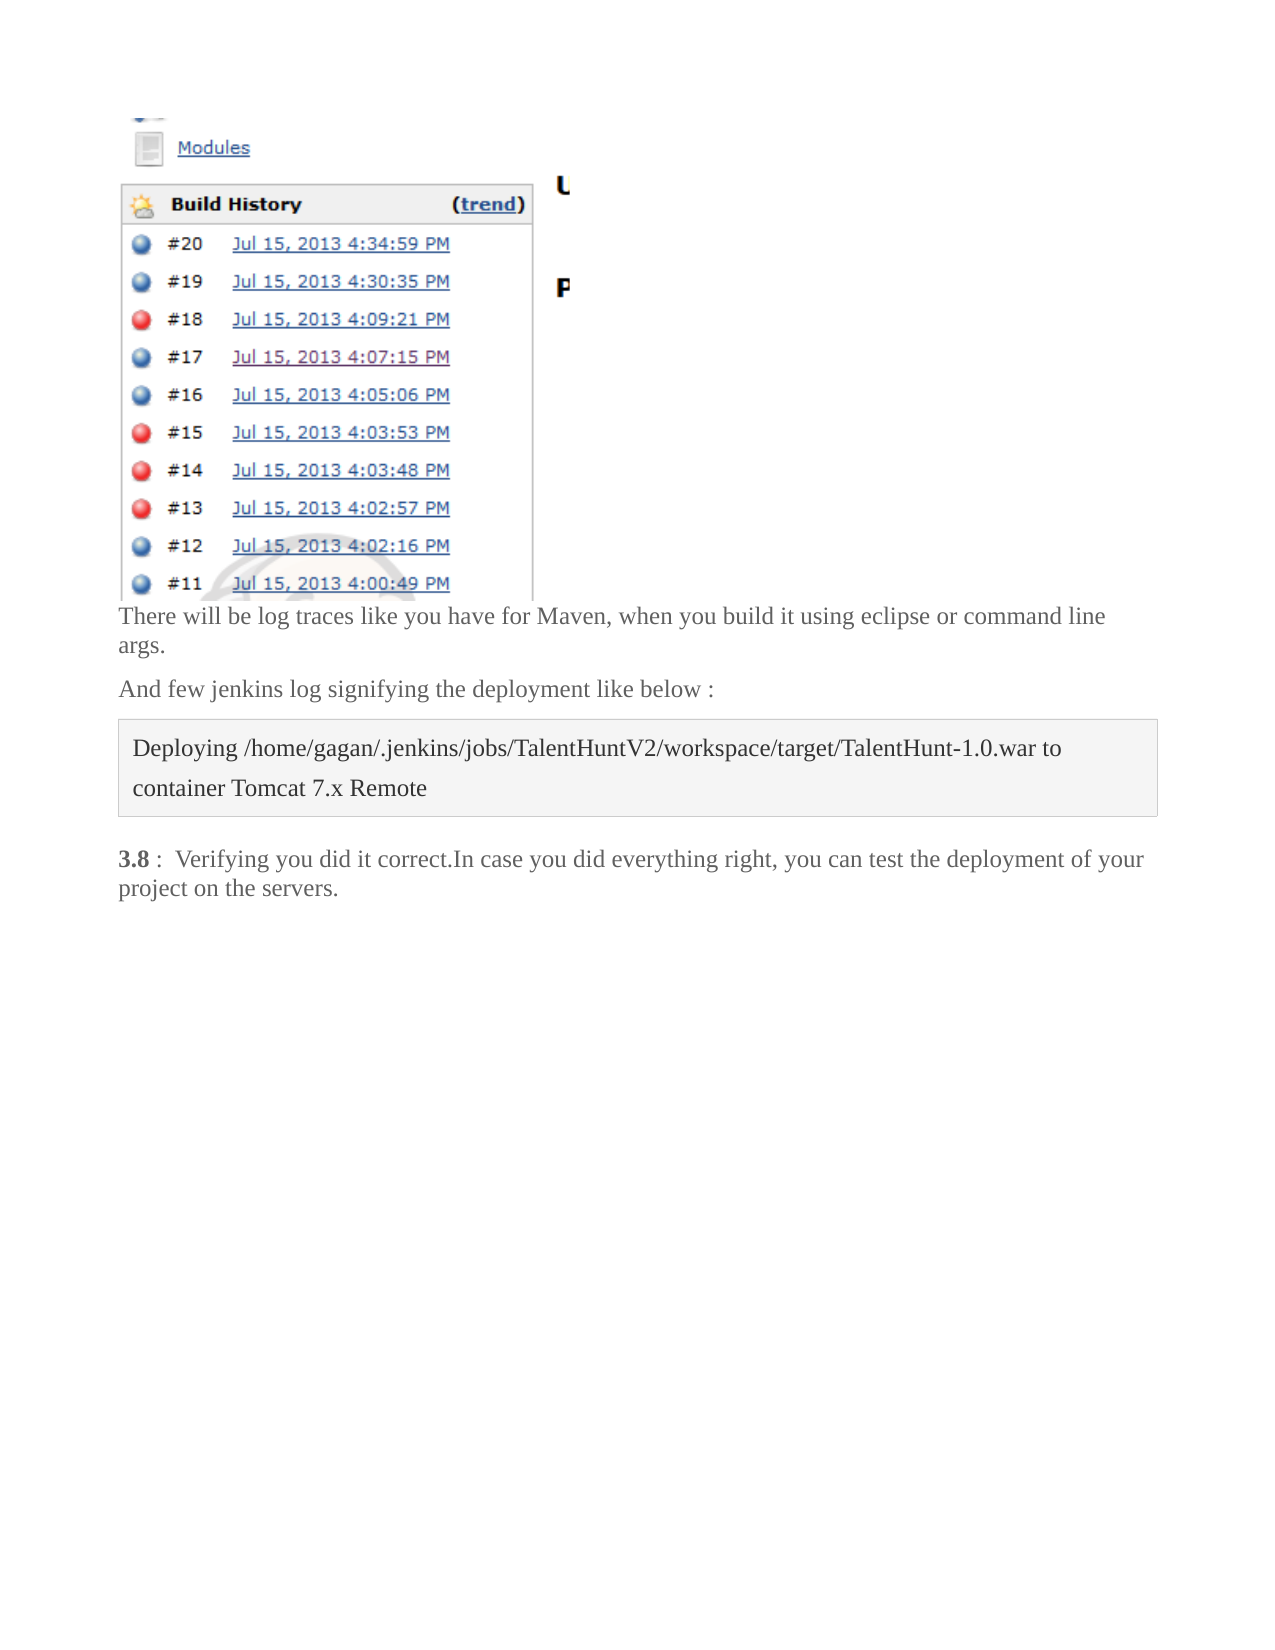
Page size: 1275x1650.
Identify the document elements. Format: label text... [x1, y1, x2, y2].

text 3.8 : Verifying you did it correct.In case you did everything right, you can test the deployment of your project on the servers. [118, 844, 1157, 901]
text Deploying /home/gagan/.jenkins/jobs/TalentHuntV2/workspace/target/TalentHunt-1.0.war to container Tomcat 7.x Remote [119, 720, 1157, 816]
picture [118, 118, 570, 601]
text And few jenkins log signifying the deployment like below : [118, 674, 1157, 703]
text There will be log traces like you have for Maven, when you build it using eclipse or command line args. [118, 601, 1157, 658]
